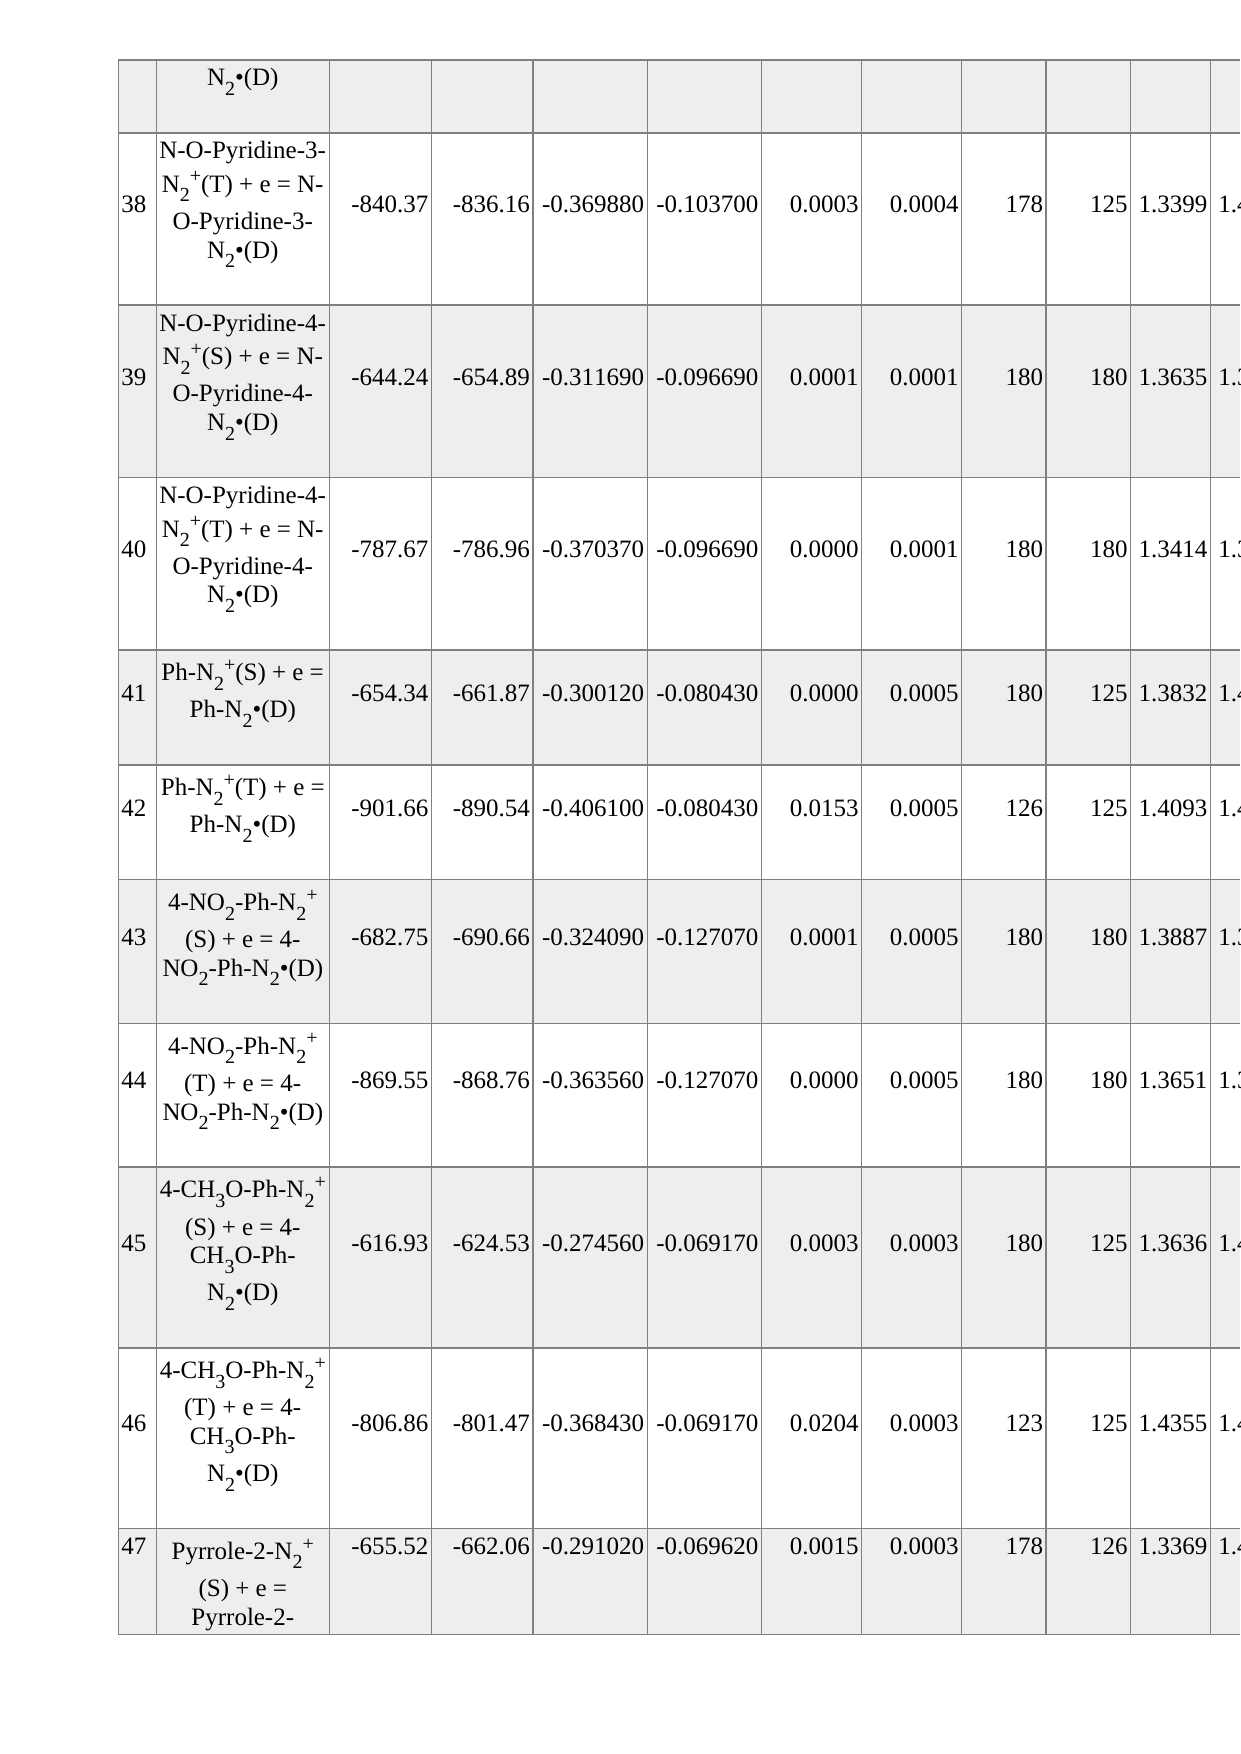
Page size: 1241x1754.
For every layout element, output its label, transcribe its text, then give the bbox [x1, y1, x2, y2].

table_cell 0.0005 [862, 1024, 961, 1166]
table_cell 4-CH3O-Ph-N2+(S) + e = 4-CH3O-Ph-N2•(D) [157, 1168, 329, 1347]
table_cell -0.291020 [534, 1529, 647, 1634]
table_cell 4-NO2-Ph-N2+(T) + e = 4-NO2-Ph-N2•(D) [157, 1024, 329, 1166]
table_cell [962, 61, 1045, 132]
table_cell [762, 61, 861, 132]
table_cell 1.4093 [1131, 766, 1210, 879]
table_cell 1.4083 [1211, 1529, 1240, 1634]
table_cell 123 [962, 1349, 1045, 1528]
table_cell -0.300120 [534, 651, 647, 764]
table_cell -806.86 [330, 1349, 431, 1528]
table_cell -0.311690 [534, 306, 647, 477]
table_cell N-O-Pyridine-4-N2+(S) + e = N-O-Pyridine-4-N2•(D) [157, 306, 329, 477]
table_cell 0.0003 [862, 1168, 961, 1347]
table_cell -654.89 [432, 306, 532, 477]
table_cell 1.3281 [1211, 306, 1240, 477]
table_cell 1.3409 [1211, 1024, 1240, 1166]
table_cell -0.080430 [648, 651, 761, 764]
table_cell [1047, 61, 1130, 132]
table_cell 0.0005 [862, 880, 961, 1023]
table_cell -616.93 [330, 1168, 431, 1347]
table_cell 0.0001 [762, 880, 861, 1023]
table_cell -787.67 [330, 478, 431, 649]
table_cell -624.53 [432, 1168, 532, 1347]
table_cell 44 [119, 1024, 156, 1166]
table_cell [432, 61, 532, 132]
table_cell 0.0001 [762, 306, 861, 477]
table_cell 1.3369 [1131, 1529, 1210, 1634]
table_cell 180 [962, 651, 1045, 764]
table_cell [862, 61, 961, 132]
table_cell -0.406100 [534, 766, 647, 879]
table_cell -868.76 [432, 1024, 532, 1166]
table_cell 0.0003 [862, 1529, 961, 1634]
table_cell -901.66 [330, 766, 431, 879]
table_cell [330, 61, 431, 132]
table_cell 4-NO2-Ph-N2+(S) + e = 4-NO2-Ph-N2•(D) [157, 880, 329, 1023]
table_cell N-O-Pyridine-4-N2+(T) + e = N-O-Pyridine-4-N2•(D) [157, 478, 329, 649]
table_cell -0.080430 [648, 766, 761, 879]
table_cell 0.0015 [762, 1529, 861, 1634]
table_cell 0.0003 [862, 1349, 961, 1528]
table_cell -0.363560 [534, 1024, 647, 1166]
table_cell -0.103700 [648, 134, 761, 304]
table_cell [534, 61, 647, 132]
table_cell 180 [962, 306, 1045, 477]
table_cell -0.324090 [534, 880, 647, 1023]
table_cell 125 [1047, 1168, 1130, 1347]
table_cell 1.3409 [1211, 880, 1240, 1023]
table_cell 1.3399 [1131, 134, 1210, 304]
table_cell -644.24 [330, 306, 431, 477]
table_cell -0.369880 [534, 134, 647, 304]
table_cell -690.66 [432, 880, 532, 1023]
table_cell 0.0000 [762, 1024, 861, 1166]
table_cell 180 [962, 1168, 1045, 1347]
table_cell -0.069620 [648, 1529, 761, 1634]
table_cell 125 [1047, 134, 1130, 304]
table_cell 126 [962, 766, 1045, 879]
table_cell 1.4506 [1211, 1349, 1240, 1528]
table_cell 1.4602 [1211, 766, 1240, 879]
table_cell 42 [119, 766, 156, 879]
table_cell -0.368430 [534, 1349, 647, 1528]
table_cell 41 [119, 651, 156, 764]
table_cell 178 [962, 134, 1045, 304]
table_cell [648, 61, 761, 132]
table_cell 1.3281 [1211, 478, 1240, 649]
table_cell 45 [119, 1168, 156, 1347]
table_cell 1.3887 [1131, 880, 1210, 1023]
table_cell -682.75 [330, 880, 431, 1023]
table_cell -0.096690 [648, 478, 761, 649]
table_cell 1.4602 [1211, 651, 1240, 764]
table_cell 178 [962, 1529, 1045, 1634]
table_cell -655.52 [330, 1529, 431, 1634]
table_cell -890.54 [432, 766, 532, 879]
table_cell 180 [1047, 478, 1130, 649]
table_cell 180 [962, 1024, 1045, 1166]
table_cell -869.55 [330, 1024, 431, 1166]
table_cell N2•(D) [157, 61, 329, 132]
table_cell 125 [1047, 766, 1130, 879]
table_cell 0.0000 [762, 651, 861, 764]
table_cell -0.127070 [648, 1024, 761, 1166]
table_cell 40 [119, 478, 156, 649]
table_cell -0.096690 [648, 306, 761, 477]
table_cell 0.0153 [762, 766, 861, 879]
table_cell 46 [119, 1349, 156, 1528]
table_cell 1.3832 [1131, 651, 1210, 764]
table_cell 1.4506 [1211, 1168, 1240, 1347]
table_cell -836.16 [432, 134, 532, 304]
table_cell N-O-Pyridine-3-N2+(T) + e = N-O-Pyridine-3-N2•(D) [157, 134, 329, 304]
table_cell 47 [119, 1529, 156, 1634]
table_cell 1.3414 [1131, 478, 1210, 649]
table_cell 1.3636 [1131, 1168, 1210, 1347]
table_cell -654.34 [330, 651, 431, 764]
table_cell 39 [119, 306, 156, 477]
table_cell 126 [1047, 1529, 1130, 1634]
table_cell 1.4613 [1211, 61, 1240, 132]
table_cell 180 [1047, 1024, 1130, 1166]
table_cell 180 [1047, 306, 1130, 477]
table_cell 38 [119, 134, 156, 304]
table_cell 0.0005 [862, 766, 961, 879]
table_cell -661.87 [432, 651, 532, 764]
table_cell 125 [1047, 651, 1130, 764]
table_cell -0.274560 [534, 1168, 647, 1347]
table_cell 125 [1047, 1349, 1130, 1528]
table_cell 0.0000 [762, 478, 861, 649]
table_cell 0.0003 [762, 134, 861, 304]
table_cell 43 [119, 880, 156, 1023]
table_cell -0.069170 [648, 1349, 761, 1528]
table_cell 1.4613 [1211, 134, 1240, 304]
table_cell 4-CH3O-Ph-N2+(T) + e = 4-CH3O-Ph-N2•(D) [157, 1349, 329, 1528]
table_cell -0.069170 [648, 1168, 761, 1347]
table_cell 1.4355 [1131, 1349, 1210, 1528]
table_cell 0.0003 [762, 1168, 861, 1347]
table_cell Ph-N2+(S) + e = Ph-N2•(D) [157, 651, 329, 764]
table_cell -840.37 [330, 134, 431, 304]
table_cell [1131, 61, 1210, 132]
table_cell 180 [962, 478, 1045, 649]
table_cell [119, 61, 156, 132]
table_cell 0.0204 [762, 1349, 861, 1528]
table_cell -0.370370 [534, 478, 647, 649]
table_cell Ph-N2+(T) + e = Ph-N2•(D) [157, 766, 329, 879]
table_cell 0.0005 [862, 651, 961, 764]
table_cell 1.3635 [1131, 306, 1210, 477]
table_cell -662.06 [432, 1529, 532, 1634]
table_cell Pyrrole-2-N2+(S) + e = Pyrrole-2- [157, 1529, 329, 1634]
table_cell 180 [1047, 880, 1130, 1023]
table_cell -786.96 [432, 478, 532, 649]
table_cell -801.47 [432, 1349, 532, 1528]
table_cell 1.3651 [1131, 1024, 1210, 1166]
table_cell 180 [962, 880, 1045, 1023]
table_cell 0.0001 [862, 306, 961, 477]
table_cell 0.0004 [862, 134, 961, 304]
table_cell 0.0001 [862, 478, 961, 649]
table_cell -0.127070 [648, 880, 761, 1023]
